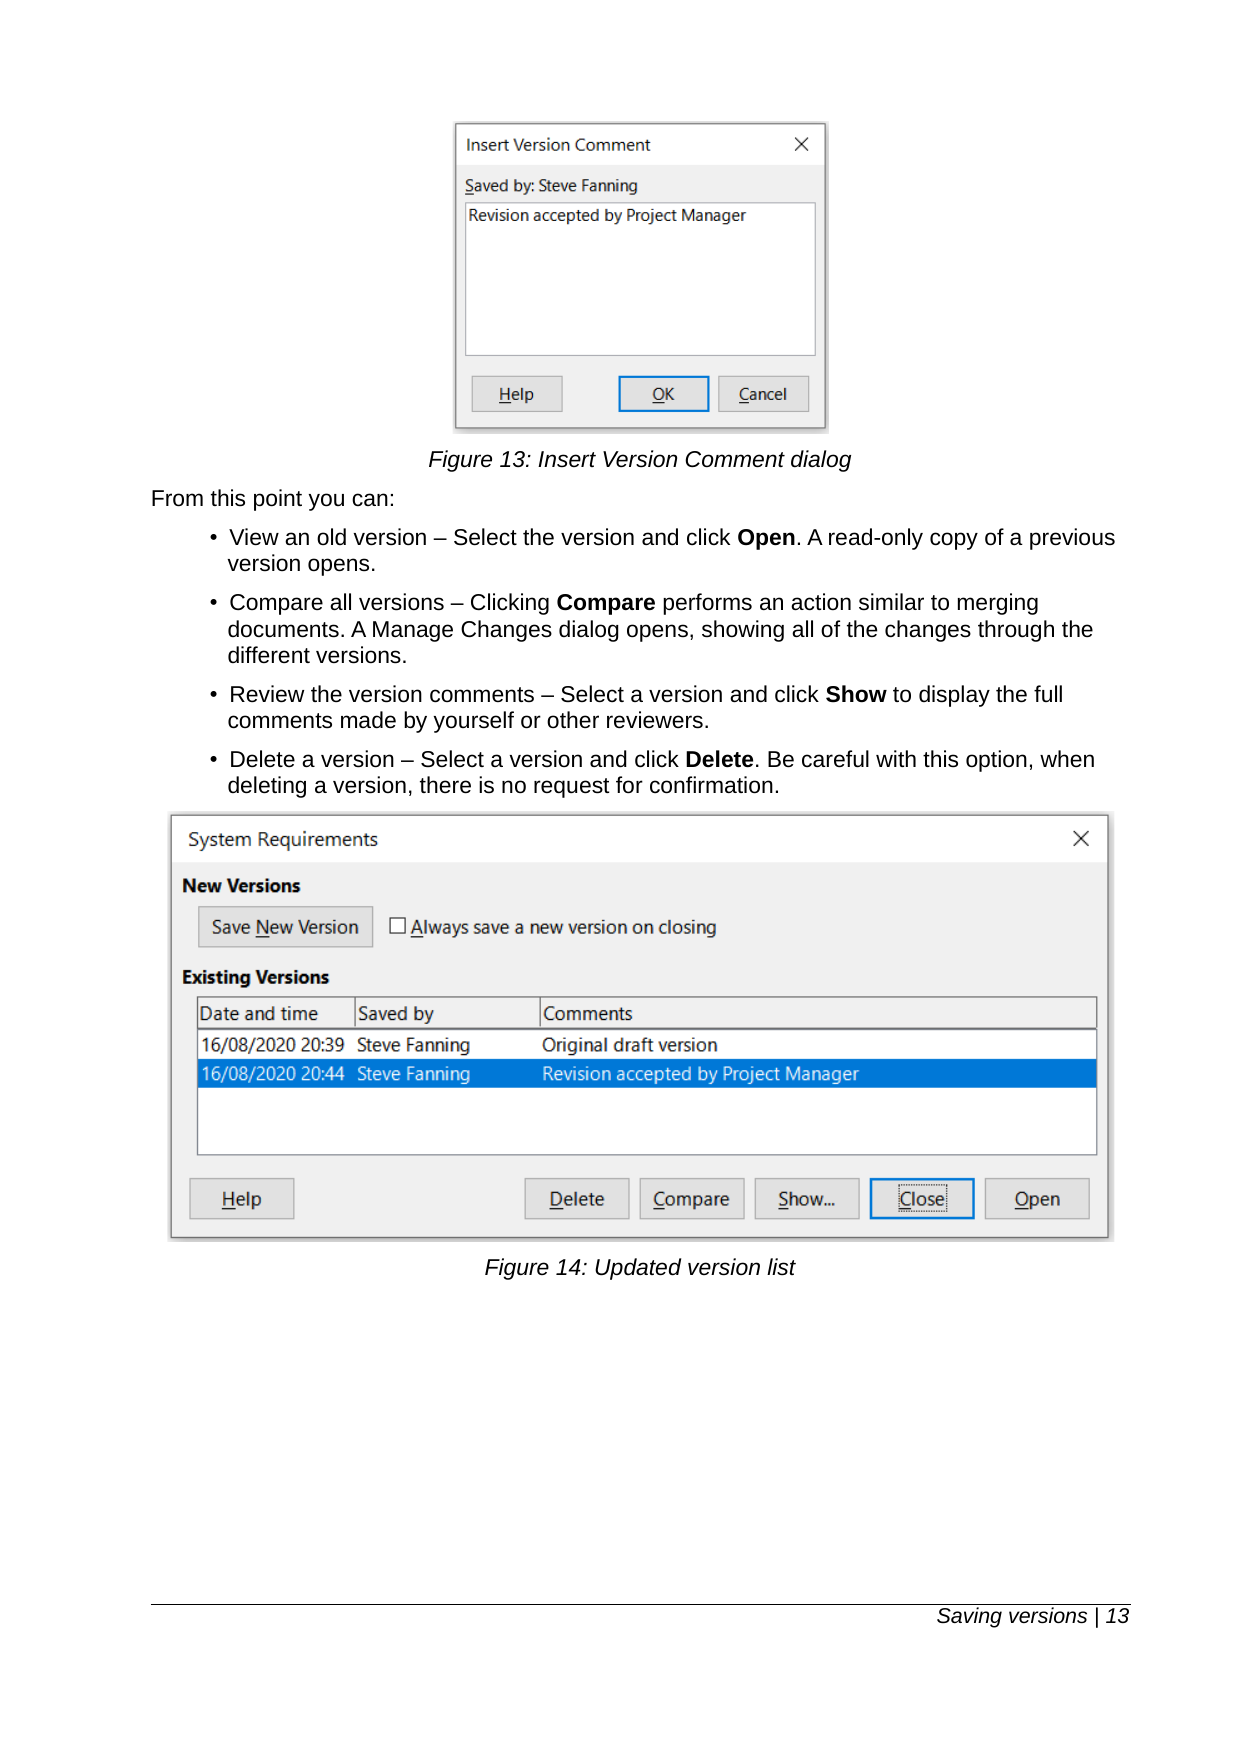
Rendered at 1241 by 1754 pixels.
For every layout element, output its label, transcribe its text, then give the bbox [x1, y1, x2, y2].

list View an old version – Select the version and click Open. A read-only copy of a previous version opens. [209, 524, 1131, 577]
text Figure 14: Updated version list [167, 1253, 1114, 1280]
list Compare all versions – Clicking Compare performs an action similar to merging documents. A Manage Changes dialog opens, showing all of the changes through the different versions. [209, 589, 1131, 668]
list Review the version comments – Select a version and click Show to display the full comments made by yourself or other reviewers. [209, 681, 1131, 733]
picture [167, 811, 1115, 1242]
text Figure 13: Insert Version Comment dialog [428, 446, 854, 473]
picture [452, 121, 829, 434]
list From this point you can: [151, 485, 1131, 512]
list Delete a version – Select a version and click Delete. Be careful with this option, when deleting a version, there is no request for confirmation. [209, 746, 1131, 799]
